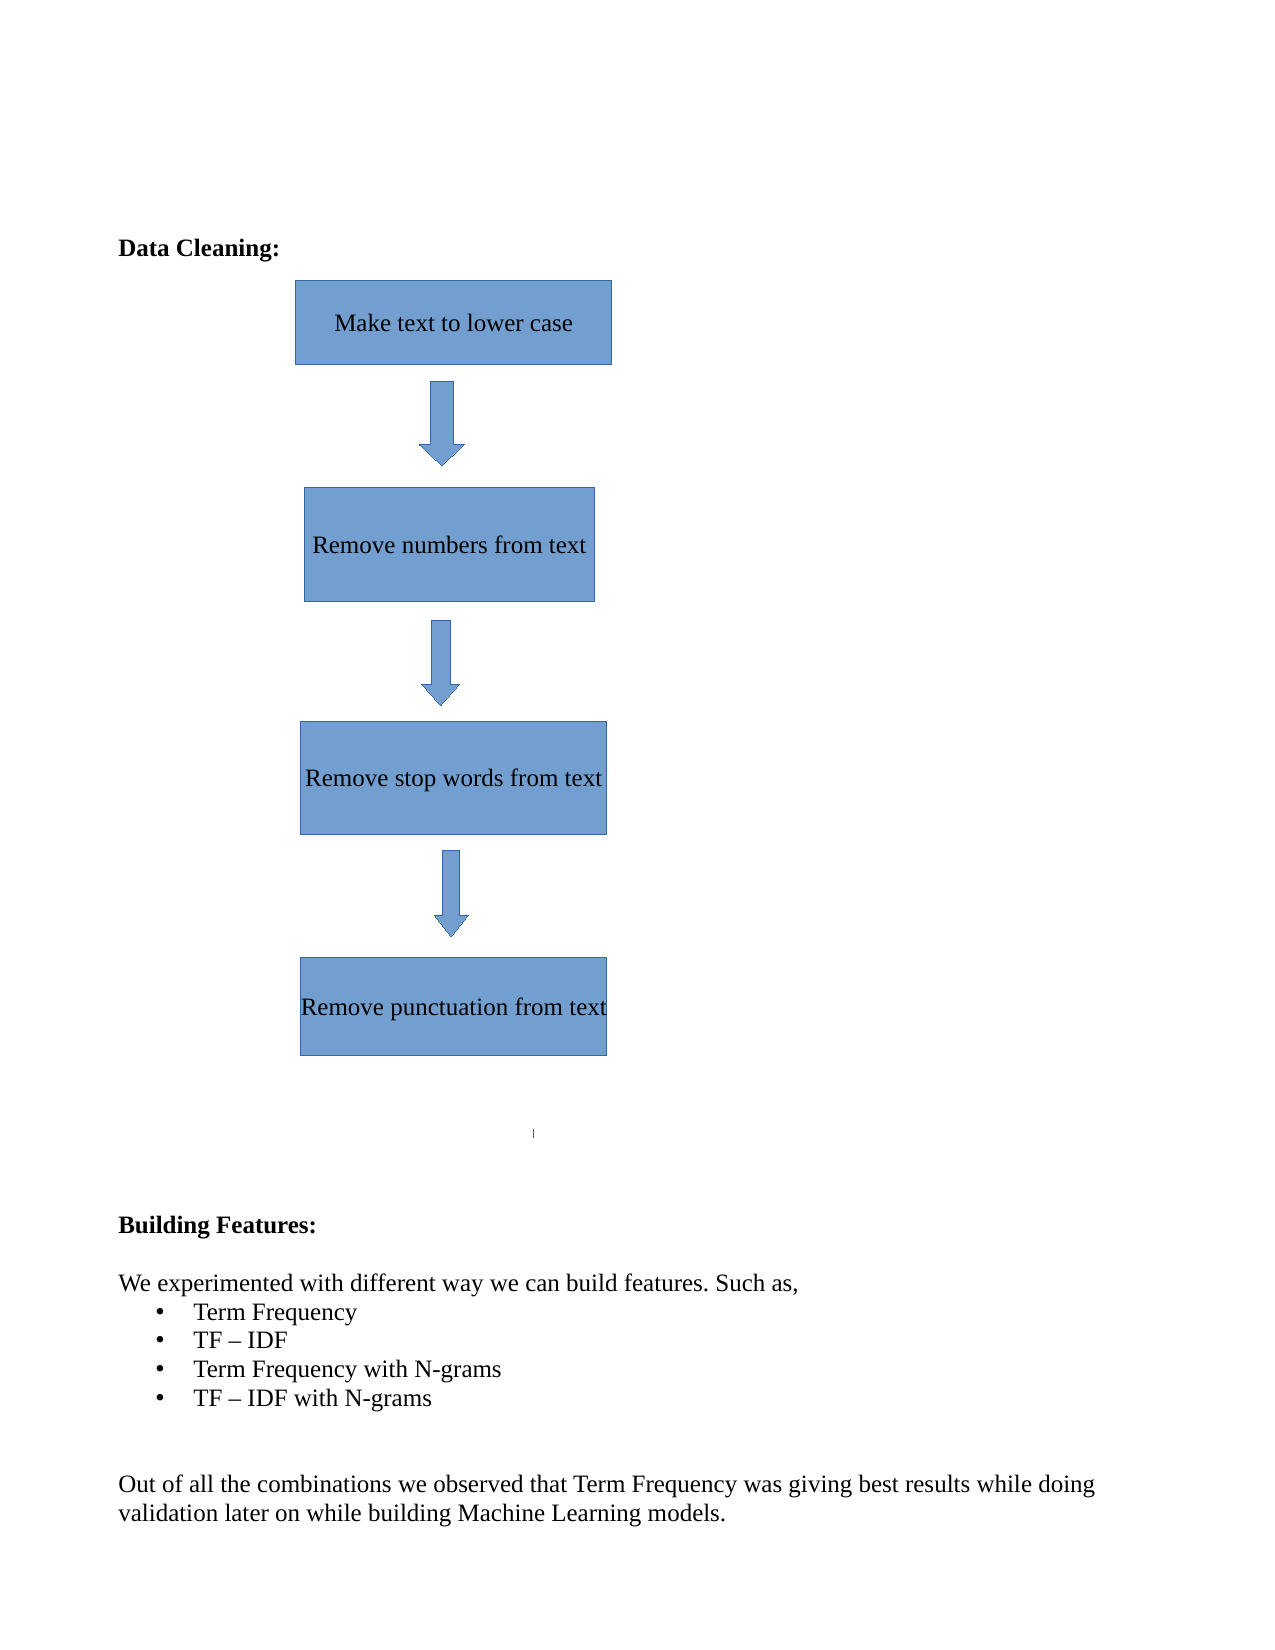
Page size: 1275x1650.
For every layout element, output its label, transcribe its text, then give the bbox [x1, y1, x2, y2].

text Building Features: [118, 1211, 1157, 1239]
list TF – IDF [156, 1326, 1157, 1354]
text Data Cleaning: [118, 233, 1157, 262]
list TF – IDF with N-grams [156, 1383, 1157, 1412]
text We experimented with different way we can build features. Such as, [118, 1268, 1157, 1297]
list Term Frequency [156, 1297, 1157, 1326]
list Term Frequency with N-grams [156, 1354, 1157, 1383]
text Out of all the combinations we observed that Term Frequency was giving best results while doing validation later on while building Machine Learning models. [118, 1469, 1157, 1527]
